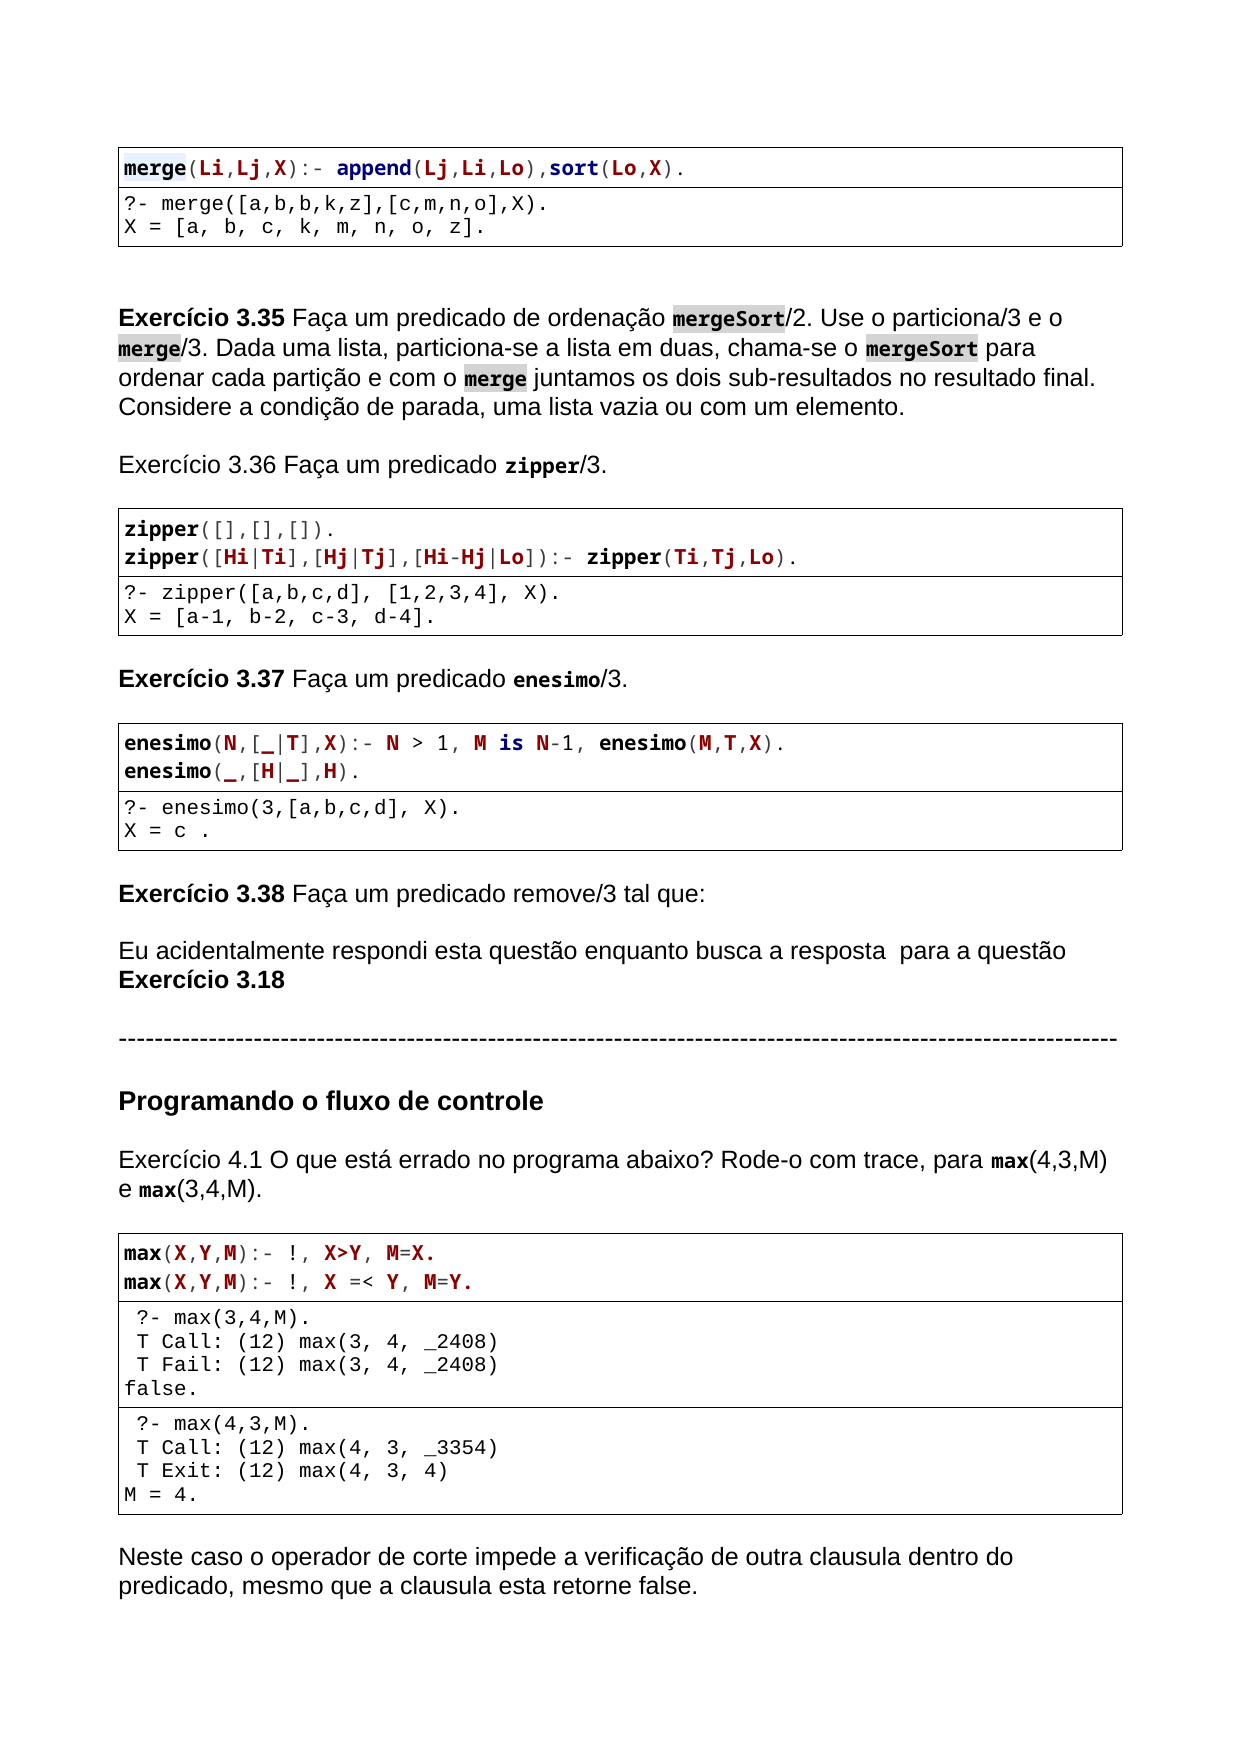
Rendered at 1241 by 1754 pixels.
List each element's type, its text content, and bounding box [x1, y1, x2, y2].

text Neste caso o operador de corte impede a verificação de outra clausula dentro do predicado, mesmo que a clausula esta retorne false. [118, 1542, 1122, 1600]
text Exercício 3.35 Faça um predicado de ordenação mergeSort/2. Use o particiona/3 e o merge/3. Dada uma lista, particiona-se a lista em duas, chama-se o mergeSort para ordenar cada partição e com o merge juntamos os dois sub-resultados no resultado final. Considere a condição de parada, uma lista vazia ou com um elemento. [118, 303, 1122, 421]
table_header zipper([],[],[]). zipper([Hi|Ti],[Hj|Tj],[Hi-Hj|Lo]):- zipper(Ti,Tj,Lo). [119, 509, 1122, 576]
table_header max(X,Y,M):- !, X>Y, M=X. max(X,Y,M):- !, X =< Y, M=Y. [119, 1234, 1122, 1301]
table_header enesimo(N,[_|T],X):- N > 1, M is N-1, enesimo(M,T,X). enesimo(_,[H|_],H). [119, 724, 1122, 791]
text Programando o fluxo de controle [118, 1085, 1122, 1116]
table_cell ?- max(3,4,M). T Call: (12) max(3, 4, _2408) T Fail: (12) max(3, 4, _2408) false. [119, 1302, 1122, 1407]
text --------------------------------------------------------------------------------------------------------------- [118, 1022, 1122, 1053]
table_cell ?- merge([a,b,b,k,z],[c,m,n,o],X). X = [a, b, c, k, m, n, o, z]. [119, 188, 1122, 246]
table_cell ?- zipper([a,b,c,d], [1,2,3,4], X). X = [a-1, b-2, c-3, d-4]. [119, 577, 1122, 635]
text Eu acidentalmente respondi esta questão enquanto busca a resposta para a questão Exercício 3.18 [118, 936, 1122, 993]
text Exercício 3.38 Faça um predicado remove/3 tal que: [118, 878, 1122, 907]
table_header merge(Li,Lj,X):- append(Lj,Li,Lo),sort(Lo,X). [119, 148, 1122, 187]
text Exercício 4.1 O que está errado no programa abaixo? Rode-o com trace, para max(4,3,M) e max(3,4,M). [118, 1145, 1122, 1204]
text Exercício 3.36 Faça um predicado zipper/3. [118, 449, 1122, 479]
table_cell ?- enesimo(3,[a,b,c,d], X). X = c . [119, 792, 1122, 850]
text Exercício 3.37 Faça um predicado enesimo/3. [118, 664, 1122, 694]
table_cell ?- max(4,3,M). T Call: (12) max(4, 3, _3354) T Exit: (12) max(4, 3, 4) M = 4. [119, 1408, 1122, 1513]
